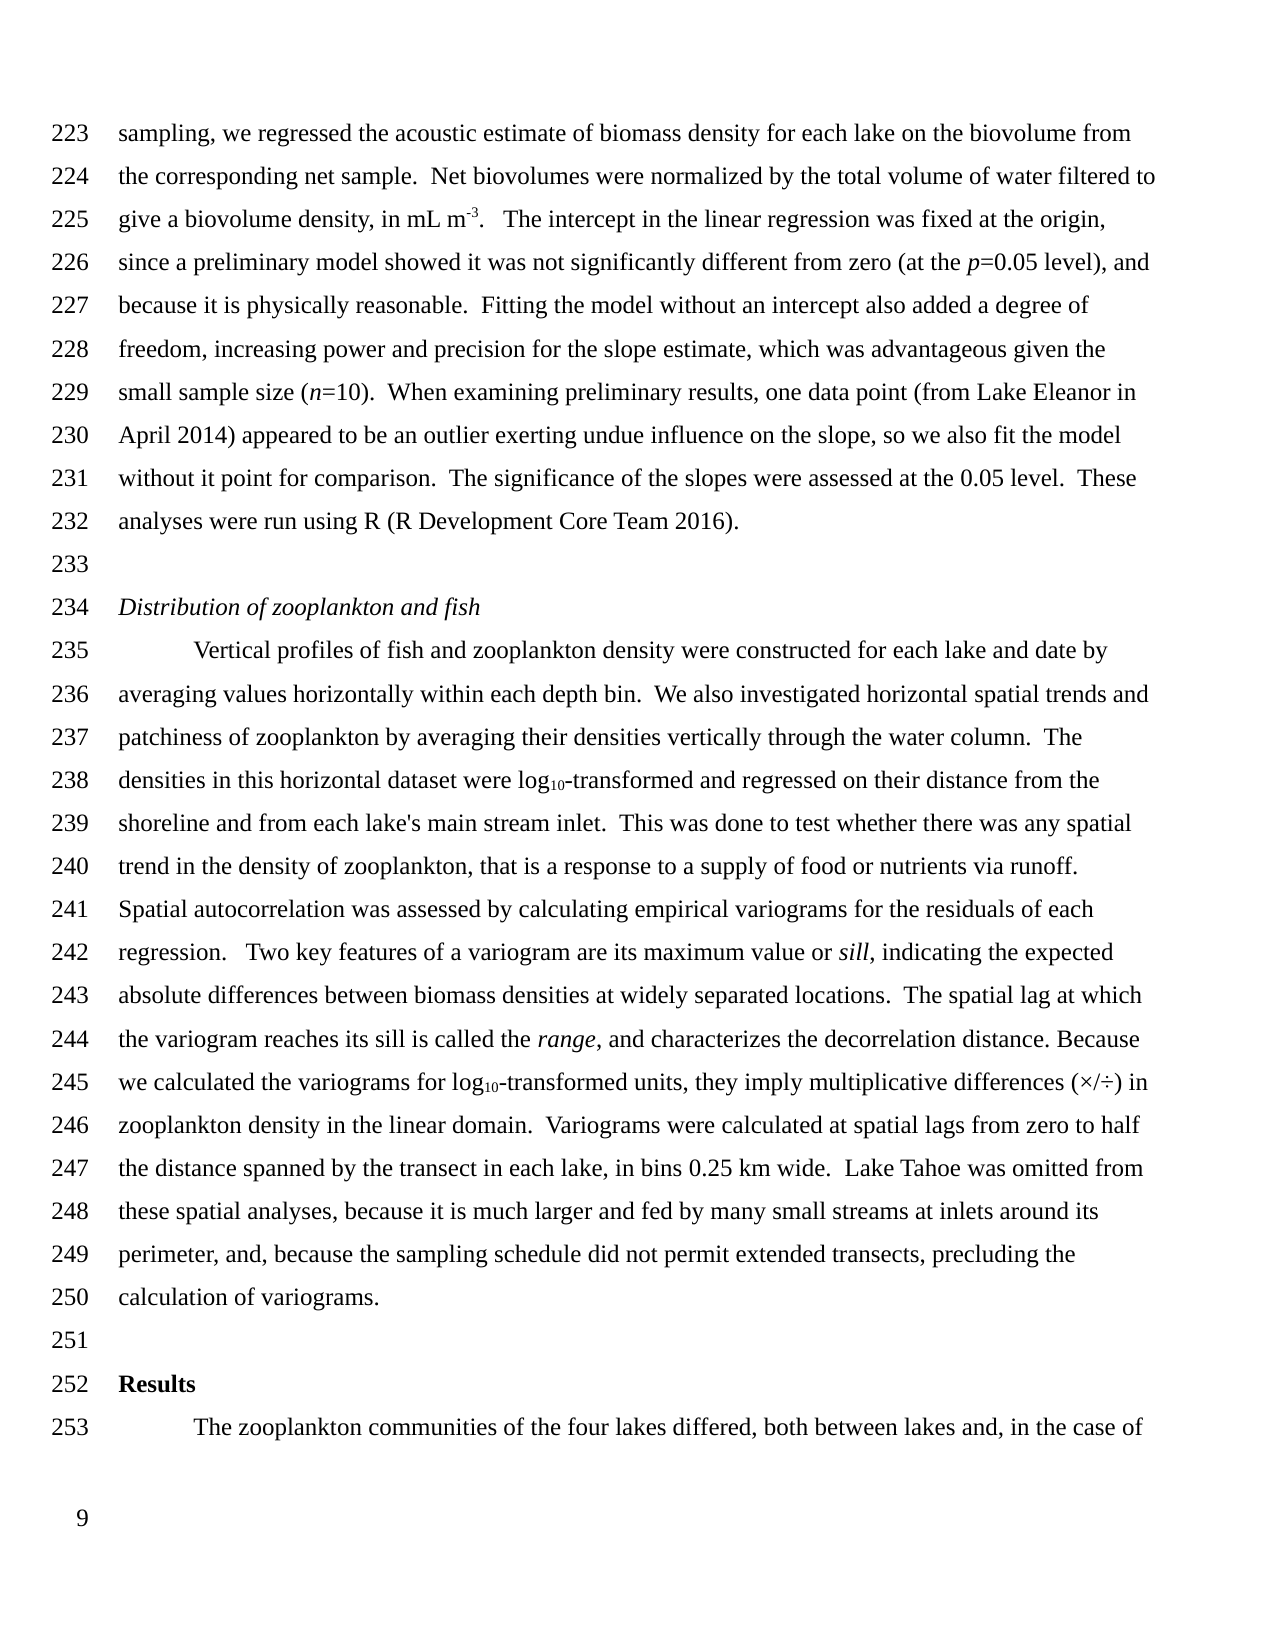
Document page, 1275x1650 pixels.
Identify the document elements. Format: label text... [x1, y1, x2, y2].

text sampling, we regressed the acoustic estimate of biomass density for each lake on the biovolume from the corresponding net sample. Net biovolumes were normalized by the total volume of water filtered to give a biovolume density, in mL m-3. The intercept in the linear regression was fixed at the origin, since a preliminary model showed it was not significantly different from zero (at the p=0.05 level), and because it is physically reasonable. Fitting the model without an intercept also added a degree of freedom, increasing power and precision for the slope estimate, which was advantageous given the small sample size (n=10). When examining preliminary results, one data point (from Lake Eleanor in April 2014) appeared to be an outlier exerting undue influence on the slope, so we also fit the model without it point for comparison. The significance of the slopes were assessed at the 0.05 level. These analyses were run using R (R Development Core Team 2016)⁠. [118, 118, 1157, 535]
text The zooplankton communities of the four lakes differed, both between lakes and, in the case of [118, 1412, 1157, 1441]
text Vertical profiles of fish and zooplankton density were constructed for each lake and date by averaging values horizontally within each depth bin. We also investigated horizontal spatial trends and patchiness of zooplankton by averaging their densities vertically through the water column. The densities in this horizontal dataset were log10-transformed and regressed on their distance from the shoreline and from each lake's main stream inlet. This was done to test whether there was any spatial trend in the density of zooplankton, that is a response to a supply of food or nutrients via runoff. Spatial autocorrelation was assessed by calculating empirical variograms for the residuals of each regression. Two key features of a variogram are its maximum value or sill, indicating the expected absolute differences between biomass densities at widely separated locations. The spatial lag at which the variogram reaches its sill is called the range, and characterizes the decorrelation distance. Because we calculated the variograms for log10-transformed units, they imply multiplicative differences (×/÷) in zooplankton density in the linear domain. Variograms were calculated at spatial lags from zero to half the distance spanned by the transect in each lake, in bins 0.25 km wide. Lake Tahoe was omitted from these spatial analyses, because it is much larger and fed by many small streams at inlets around its perimeter, and, because the sampling schedule did not permit extended transects, precluding the calculation of variograms. [118, 636, 1157, 1311]
text Results [118, 1369, 1157, 1397]
text Distribution of zooplankton and fish [118, 592, 1157, 621]
